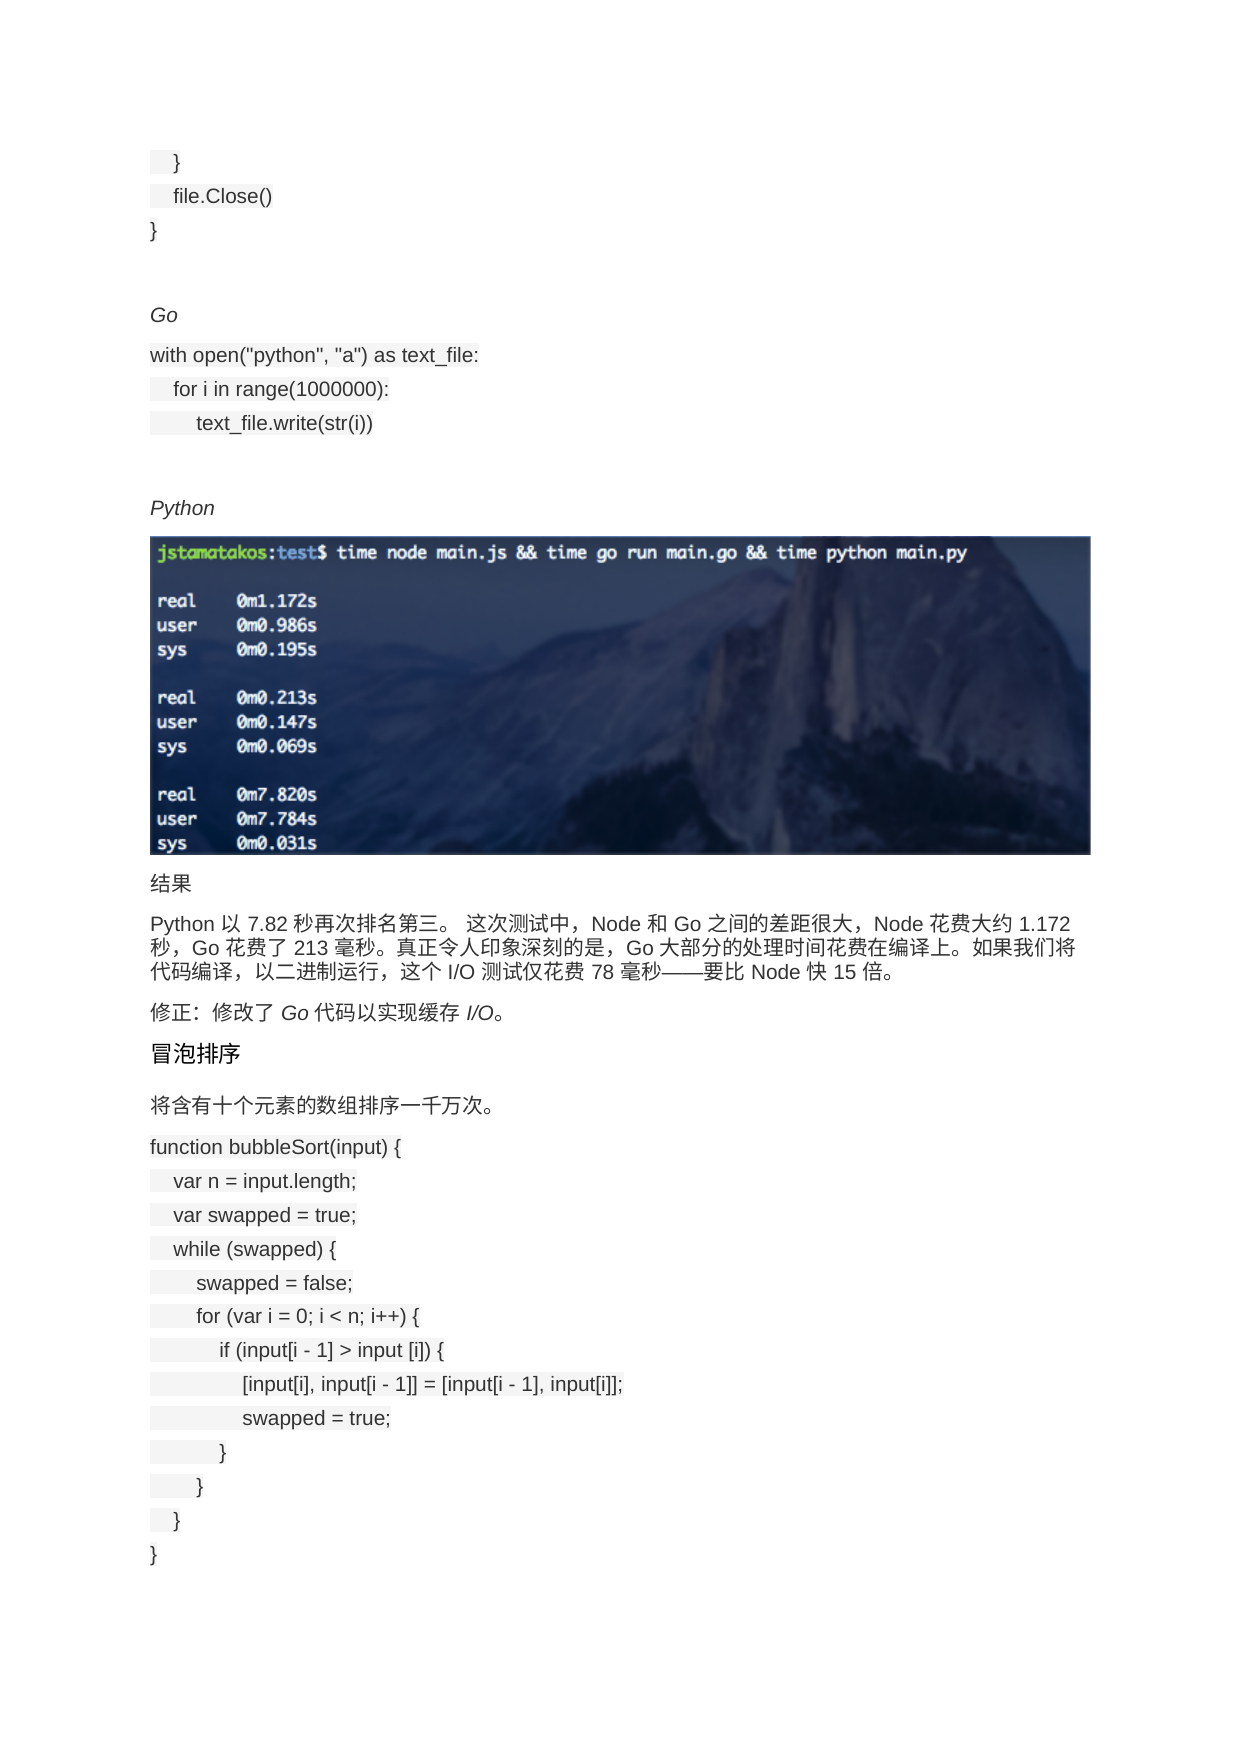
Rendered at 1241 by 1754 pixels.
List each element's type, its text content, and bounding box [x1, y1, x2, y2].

text 修正：修改了 Go 代码以实现缓存 I/O。 [150, 1001, 1090, 1025]
text Go [150, 302, 1090, 326]
text with open("python", "a") as text_file: for i in range(1000000): text_file.write(str(i)) [150, 343, 1090, 469]
text Python 以 7.82 秒再次排名第三。 这次测试中，Node 和 Go 之间的差距很大，Node 花费大约 1.172 秒，Go 花费了 213 毫秒。真正令人印象深刻的是，Go 大部分的处理时间花费在编译上。如果我们将代码编译，以二进制运行，这个 I/O 测试仅花费 78 毫秒——要比 Node 快 15 倍。 [150, 912, 1090, 984]
text 结果 [150, 872, 1090, 896]
text Python [150, 496, 1090, 519]
text } file.Close() } [150, 150, 1090, 276]
picture [150, 536, 1091, 855]
text 将含有十个元素的数组排序一千万次。 [150, 1094, 1090, 1118]
text function bubbleSort(input) { var n = input.length; var swapped = true; while (swapped) { swapped = false; for (var i = 0; i < n; i++) { if (input[i - 1] > input [i]) { [input[i], input[i - 1]] = [input[i - 1], input[i]]; swapped = true; } } } } [150, 1134, 1090, 1600]
text 冒泡排序 [150, 1041, 1090, 1068]
